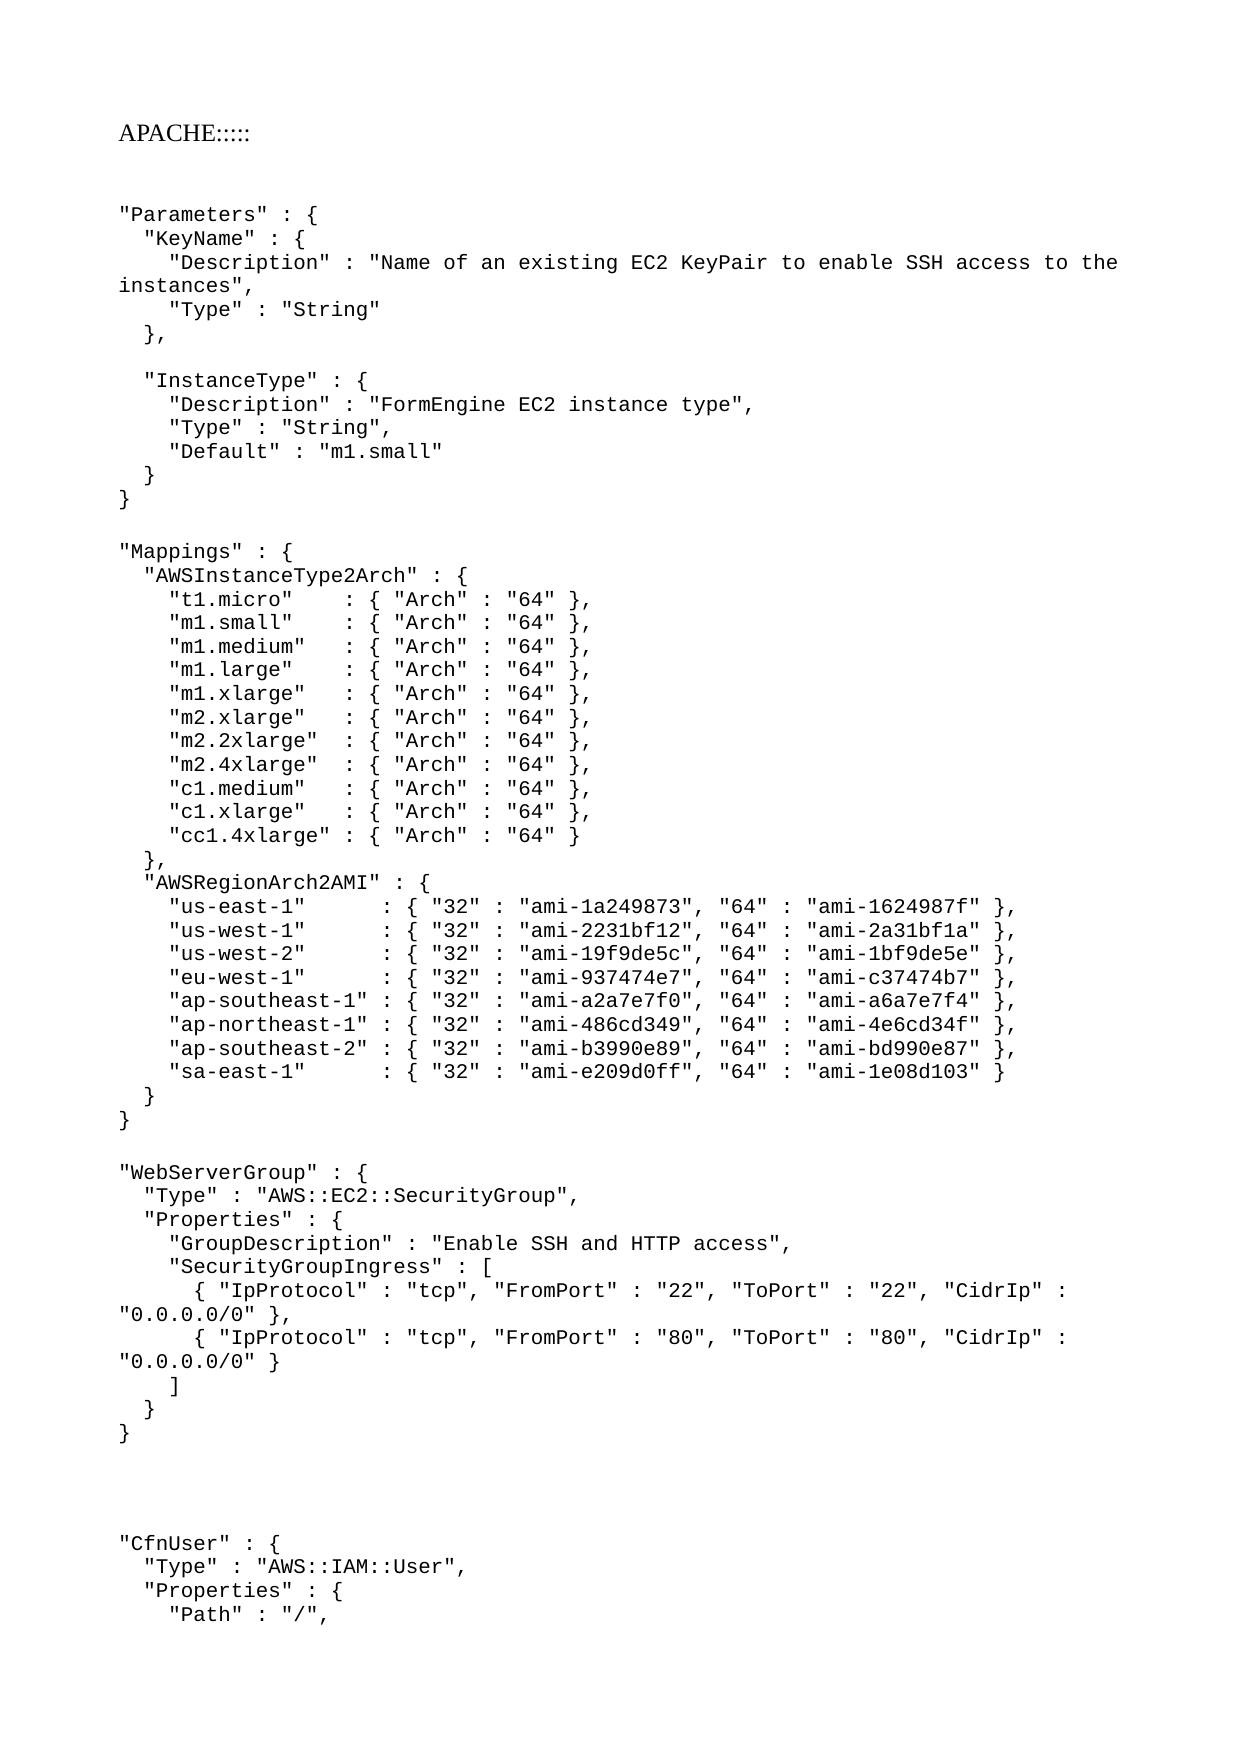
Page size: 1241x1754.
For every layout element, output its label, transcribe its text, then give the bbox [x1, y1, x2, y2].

text "Properties" : { [118, 1209, 1122, 1233]
text APACHE::::: [118, 118, 1122, 147]
text "Type" : "AWS::IAM::User", [118, 1556, 1122, 1580]
text "Description" : "FormEngine EC2 instance type", [118, 393, 1122, 417]
text "m2.4xlarge" : { "Arch" : "64" }, [118, 754, 1122, 778]
text "InstanceType" : { [118, 370, 1122, 393]
text } [118, 1109, 1122, 1132]
text "c1.xlarge" : { "Arch" : "64" }, [118, 801, 1122, 825]
text "AWSRegionArch2AMI" : { [118, 872, 1122, 896]
text "Default" : "m1.small" [118, 441, 1122, 464]
text } [118, 1085, 1122, 1109]
text "us-east-1" : { "32" : "ami-1a249873", "64" : "ami-1624987f" }, [118, 896, 1122, 919]
text "m1.large" : { "Arch" : "64" }, [118, 659, 1122, 683]
text "AWSInstanceType2Arch" : { [118, 565, 1122, 588]
text } [118, 488, 1122, 512]
text "Type" : "String", [118, 417, 1122, 441]
text "us-west-2" : { "32" : "ami-19f9de5c", "64" : "ami-1bf9de5e" }, [118, 943, 1122, 967]
text } [118, 1422, 1122, 1446]
text "m1.xlarge" : { "Arch" : "64" }, [118, 683, 1122, 707]
text "eu-west-1" : { "32" : "ami-937474e7", "64" : "ami-c37474b7" }, [118, 967, 1122, 991]
text "ap-northeast-1" : { "32" : "ami-486cd349", "64" : "ami-4e6cd34f" }, [118, 1014, 1122, 1038]
text "t1.micro" : { "Arch" : "64" }, [118, 588, 1122, 612]
text "SecurityGroupIngress" : [ [118, 1256, 1122, 1280]
text "ap-southeast-2" : { "32" : "ami-b3990e89", "64" : "ami-bd990e87" }, [118, 1038, 1122, 1061]
text "WebServerGroup" : { [118, 1162, 1122, 1186]
text "CfnUser" : { [118, 1533, 1122, 1556]
text }, [118, 323, 1122, 346]
text "m1.small" : { "Arch" : "64" }, [118, 612, 1122, 636]
text ] [118, 1375, 1122, 1398]
text "Type" : "String" [118, 299, 1122, 323]
text "GroupDescription" : "Enable SSH and HTTP access", [118, 1233, 1122, 1256]
text "Mappings" : { [118, 541, 1122, 565]
text "Properties" : { [118, 1580, 1122, 1603]
text "m1.medium" : { "Arch" : "64" }, [118, 636, 1122, 659]
text "KeyName" : { [118, 228, 1122, 252]
text "sa-east-1" : { "32" : "ami-e209d0ff", "64" : "ami-1e08d103" } [118, 1061, 1122, 1085]
text "ap-southeast-1" : { "32" : "ami-a2a7e7f0", "64" : "ami-a6a7e7f4" }, [118, 991, 1122, 1014]
text "m2.2xlarge" : { "Arch" : "64" }, [118, 730, 1122, 754]
text "Path" : "/", [118, 1603, 1122, 1627]
text { "IpProtocol" : "tcp", "FromPort" : "22", "ToPort" : "22", "CidrIp" : "0.0.0.0/0" }, [118, 1280, 1122, 1327]
text "cc1.4xlarge" : { "Arch" : "64" } [118, 825, 1122, 849]
text }, [118, 849, 1122, 872]
text { "IpProtocol" : "tcp", "FromPort" : "80", "ToPort" : "80", "CidrIp" : "0.0.0.0/0" } [118, 1327, 1122, 1375]
text "Type" : "AWS::EC2::SecurityGroup", [118, 1186, 1122, 1209]
text "us-west-1" : { "32" : "ami-2231bf12", "64" : "ami-2a31bf1a" }, [118, 919, 1122, 943]
text "c1.medium" : { "Arch" : "64" }, [118, 778, 1122, 801]
text "Description" : "Name of an existing EC2 KeyPair to enable SSH access to the instances", [118, 252, 1122, 299]
text } [118, 464, 1122, 488]
text "Parameters" : { [118, 204, 1122, 228]
text } [118, 1398, 1122, 1422]
text "m2.xlarge" : { "Arch" : "64" }, [118, 707, 1122, 730]
